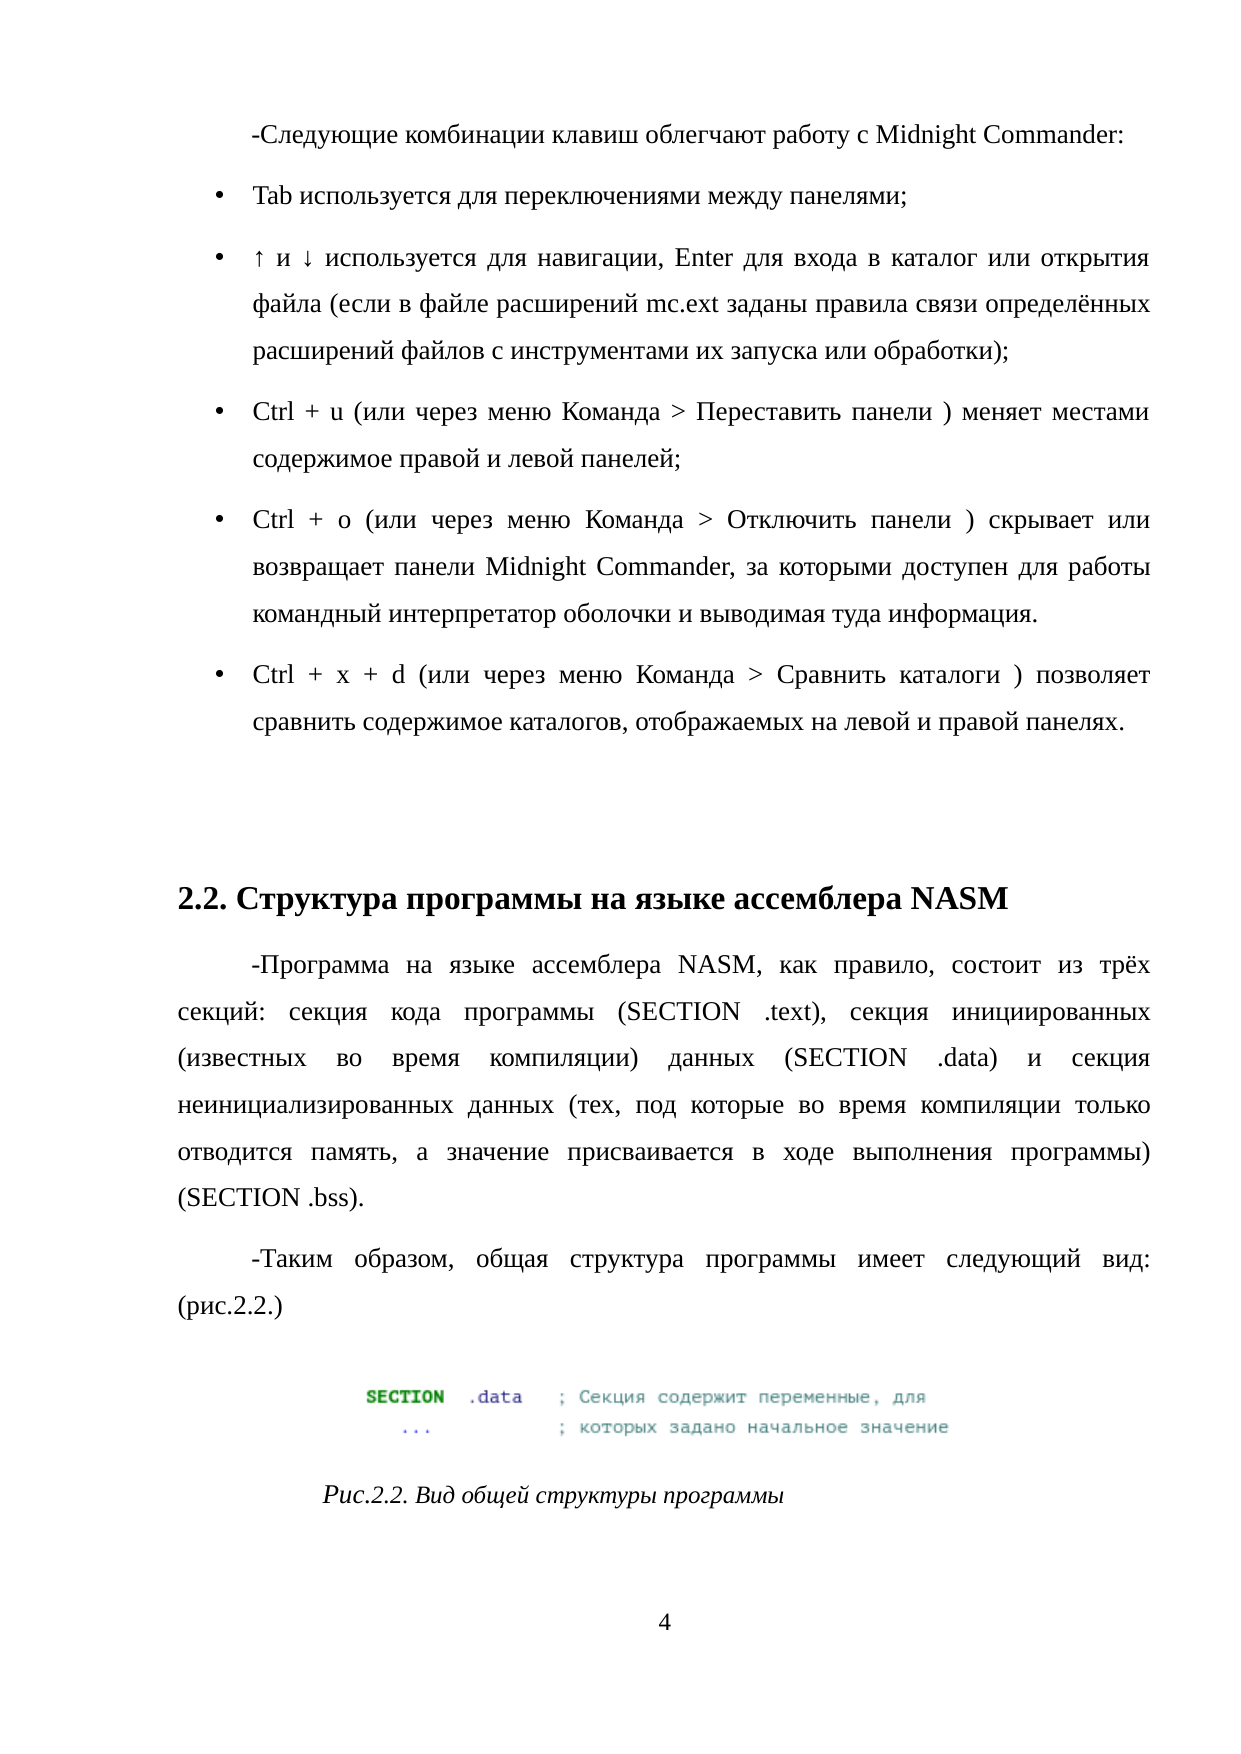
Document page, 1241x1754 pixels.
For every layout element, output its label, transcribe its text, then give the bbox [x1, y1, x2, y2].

text -Таким образом, общая структура программы имеет следующий вид:(рис.2.2.) [177, 1242, 1152, 1320]
list Ctrl + x + d (или через меню Команда > Сравнить каталоги ) позволяет сравнить содержимое каталогов, отображаемых на левой и правой панелях. [215, 658, 1152, 736]
list Ctrl + o (или через меню Команда > Отключить панели ) скрывает или возвращает панели Midnight Commander, за которыми доступен для работы командный интерпретатор оболочки и выводимая туда информация. [215, 503, 1152, 628]
picture [322, 1362, 1007, 1479]
list ↑ и ↓ используется для навигации, Enter для входа в каталог или открытия файла (если в файле расширений mc.ext заданы правила связи определённых расширений файлов с инструментами их запуска или обработки); [215, 241, 1152, 365]
subtitle 2.2. Структура программы на языке ассемблера NASM [177, 878, 1152, 916]
text -Следующие комбинации клавиш облегчают работу с Midnight Commander: [177, 118, 1152, 149]
text -Программа на языке ассемблера NASM, как правило, состоит из трёх секций: секция кода программы (SECTION .text), секция инициированных (известных во время компиляции) данных (SECTION .data) и секция неинициализированных данных (тех, под которые во время компиляции только отводится память, а значение присваивается в ходе выполнения программы) (SECTION .bss). [177, 948, 1152, 1212]
list Tab используется для переключениями между панелями; [215, 179, 1152, 211]
list Ctrl + u (или через меню Команда > Переставить панели ) меняет местами содержимое правой и левой панелей; [215, 396, 1152, 473]
text Рис.2.2. Вид общей структуры программы [322, 1479, 1007, 1510]
